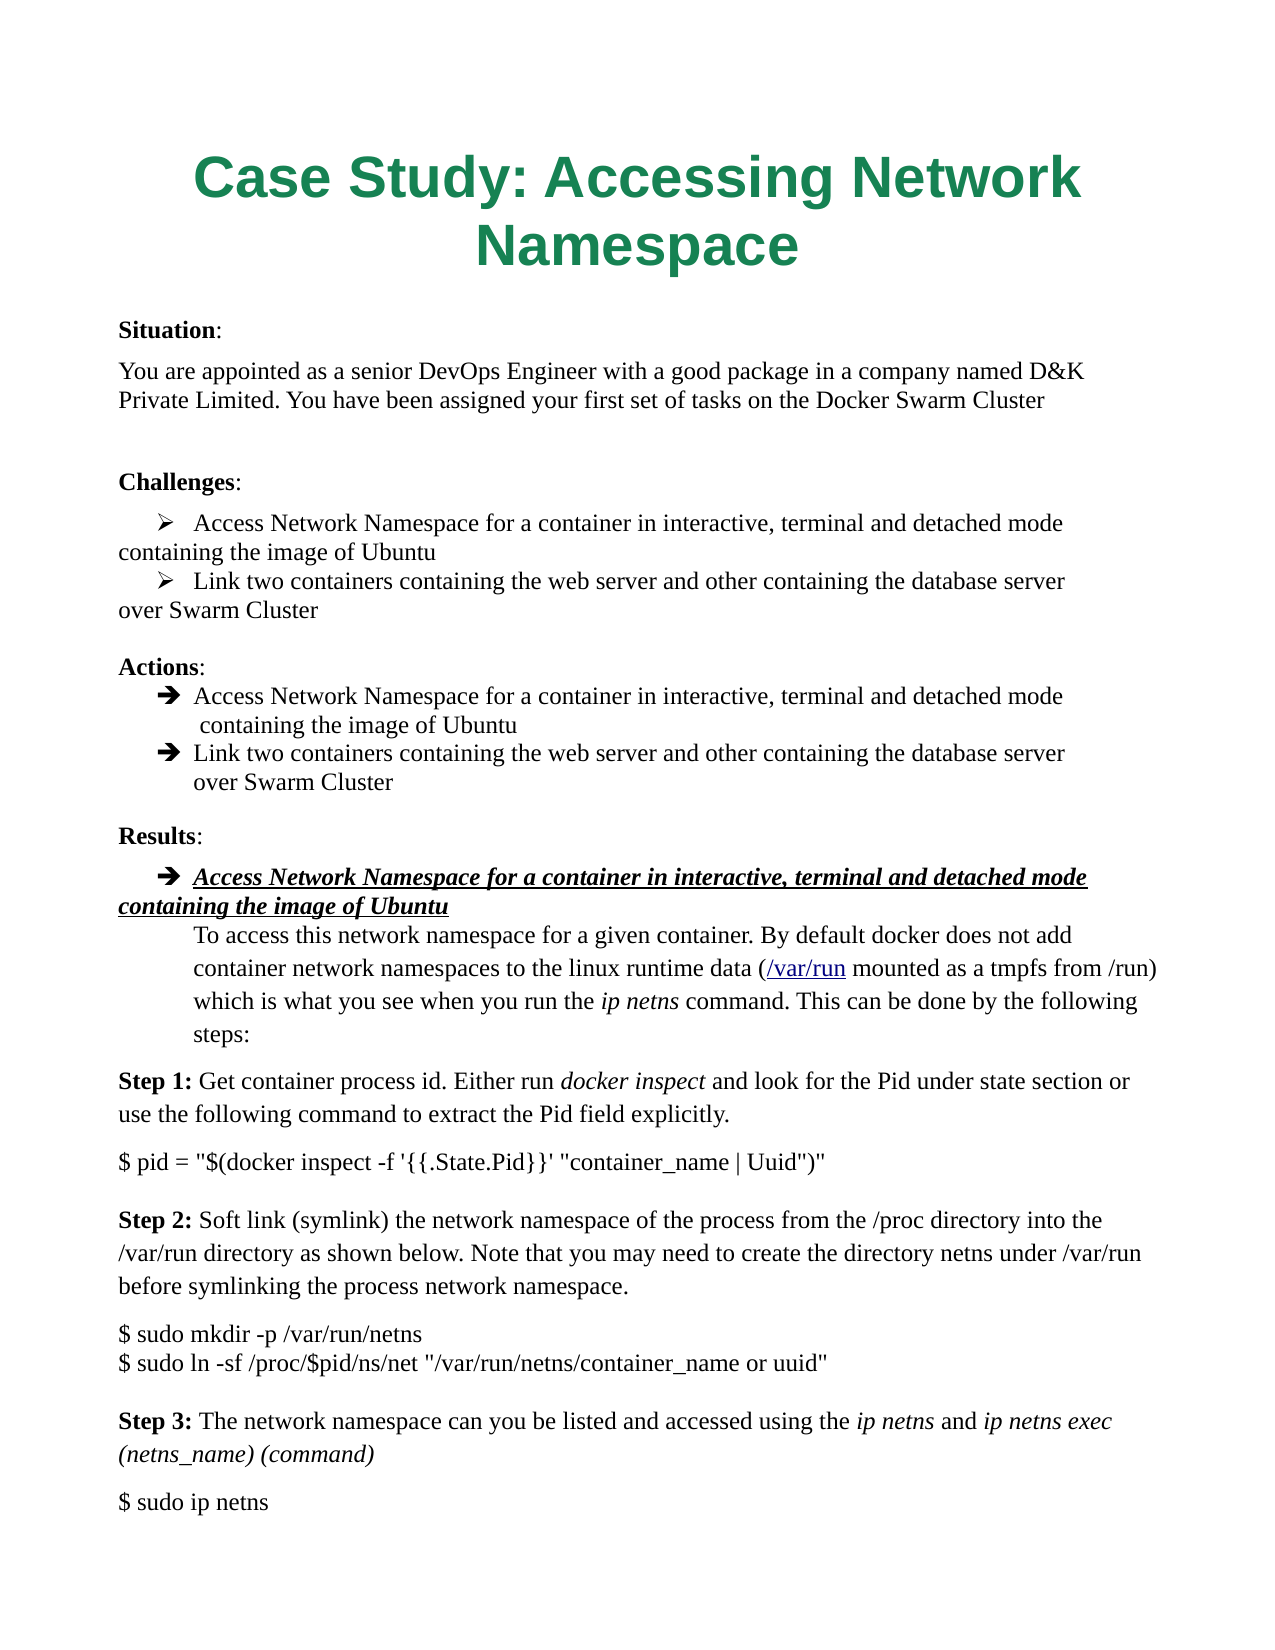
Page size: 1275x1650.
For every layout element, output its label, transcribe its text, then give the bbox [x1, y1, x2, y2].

list over Swarm Cluster [118, 767, 1157, 796]
title Case Study: Accessing Network Namespace [118, 143, 1157, 277]
text $ sudo ip netns [118, 1487, 1157, 1515]
list Link two containers containing the web server and other containing the database server [156, 738, 1157, 767]
subtitle Challenges: [118, 467, 1157, 496]
text Step 3: The network namespace can you be listed and accessed using the ip netns and ip netns exec (netns_name) (command) [118, 1406, 1157, 1468]
list containing the image of Ubuntu [118, 891, 1157, 920]
list Access Network Namespace for a container in interactive, terminal and detached mode [156, 862, 1157, 891]
text Actions: [118, 623, 1157, 681]
text $ sudo ln -sf /proc/$pid/ns/net "/var/run/netns/container_name or uuid" [118, 1348, 1157, 1376]
text Step 2: Soft link (symlink) the network namespace of the process from the /proc directory into the /var/run directory as shown below. Note that you may need to create the directory netns under /var/run before symlinking the process network namespace. [118, 1205, 1157, 1300]
text $ sudo mkdir -p /var/run/netns [118, 1319, 1157, 1348]
text You are appointed as a senior DevOps Engineer with a good package in a company named D&K Private Limited. You have been assigned your first set of tasks on the Docker Swarm Cluster [118, 356, 1157, 413]
text over Swarm Cluster [118, 595, 1157, 623]
list To access this network namespace for a given container. By default docker does not add container network namespaces to the linux runtime data (/var/run mounted as a tmpfs from /run) which is what you see when you run the ip netns command. This can be done by the following steps: [156, 920, 1157, 1048]
list containing the image of Ubuntu [118, 710, 1157, 738]
list Link two containers containing the web server and other containing the database server [156, 566, 1157, 595]
subtitle Situation: [118, 315, 1157, 343]
text containing the image of Ubuntu [118, 537, 1157, 566]
list Access Network Namespace for a container in interactive, terminal and detached mode [156, 681, 1157, 710]
list Access Network Namespace for a container in interactive, terminal and detached mode [156, 508, 1157, 537]
text $ pid = "$(docker inspect -f '{{.State.Pid}}' "container_name | Uuid")" [118, 1147, 1157, 1176]
text Step 1: Get container process id. Either run docker inspect and look for the Pid under state section or use the following command to extract the Pid field explicitly. [118, 1066, 1157, 1128]
subtitle Results: [118, 821, 1157, 850]
